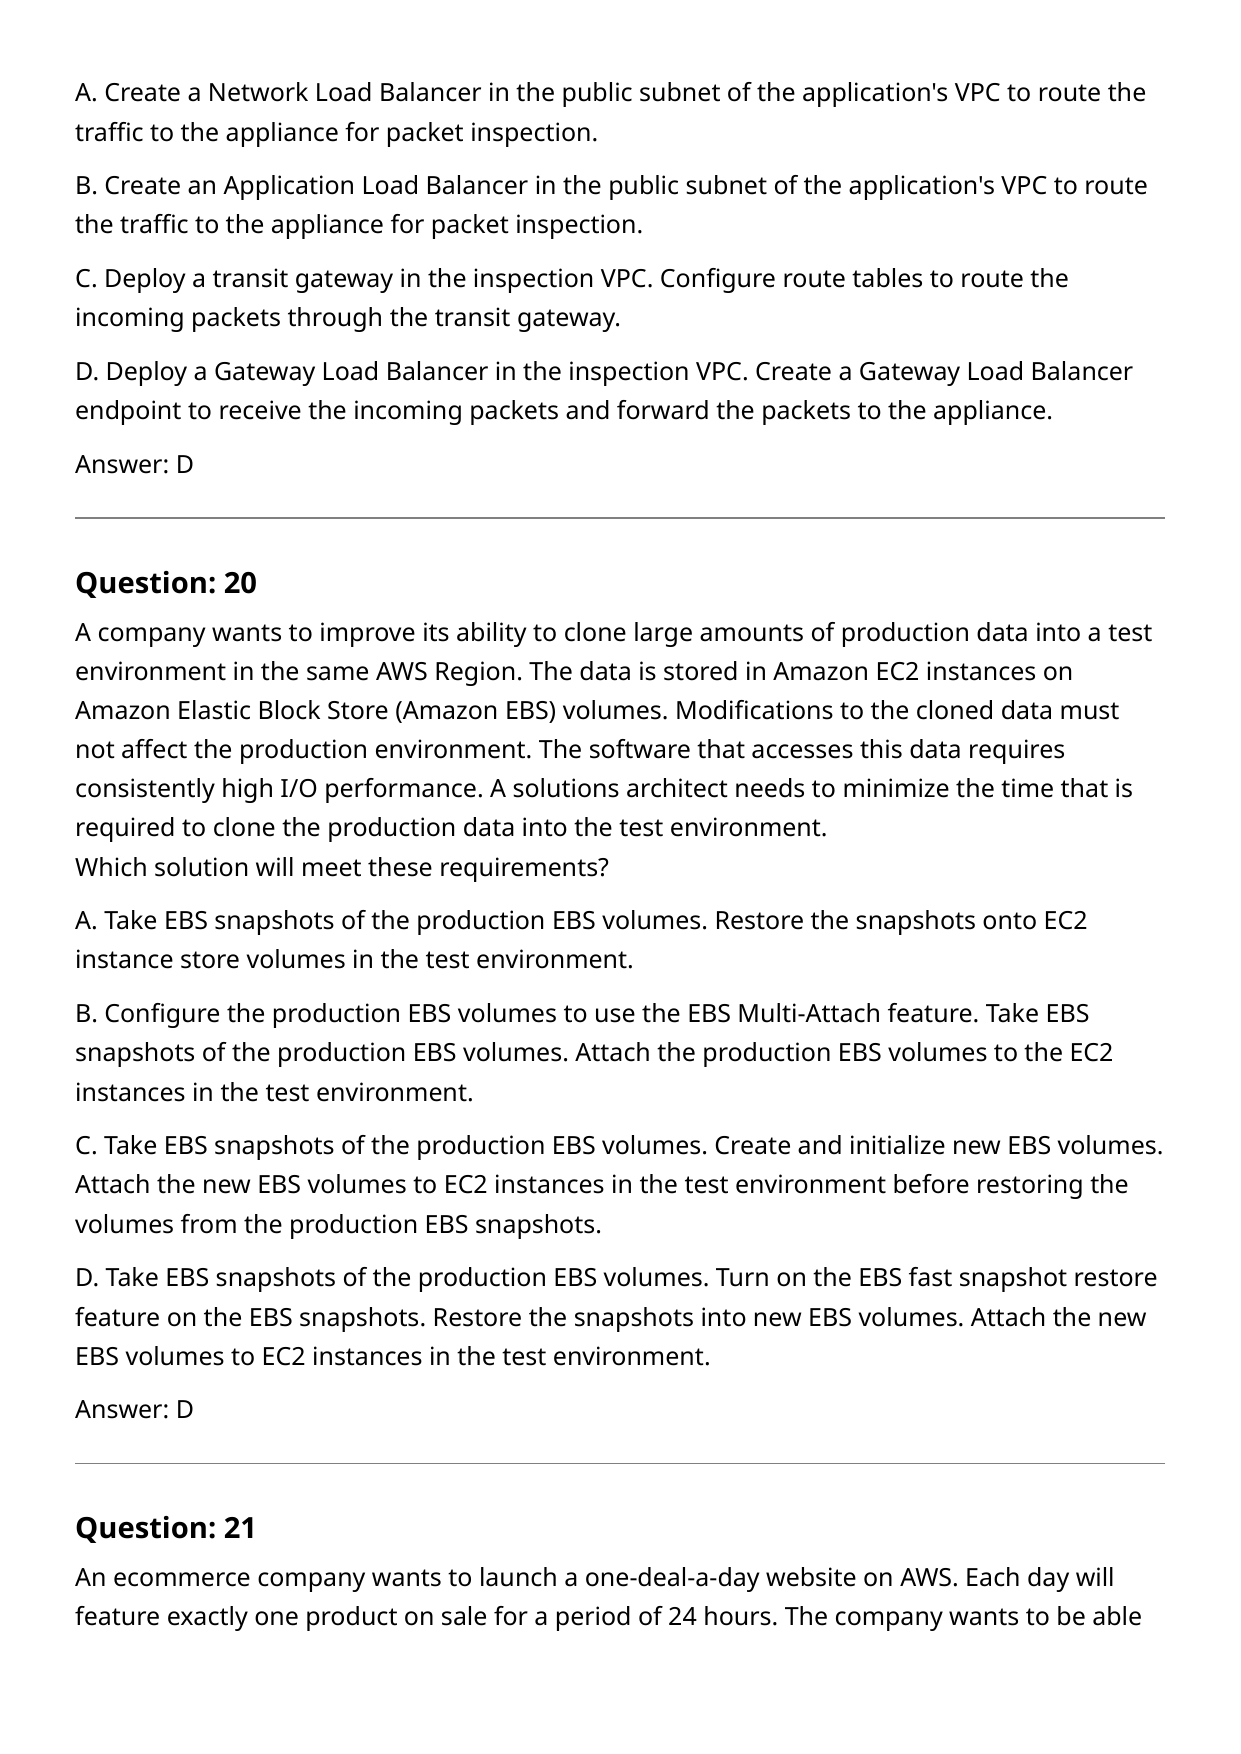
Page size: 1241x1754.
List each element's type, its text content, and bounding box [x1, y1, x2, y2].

text Answer: D [75, 1392, 1165, 1426]
text B. Configure the production EBS volumes to use the EBS Multi-Attach feature. Take EBS snapshots of the production EBS volumes. Attach the production EBS volumes to the EC2 instances in the test environment. [75, 996, 1165, 1108]
text A company wants to improve its ability to clone large amounts of production data into a test environment in the same AWS Region. The data is stored in Amazon EC2 instances on Amazon Elastic Block Store (Amazon EBS) volumes. Modifications to the cloned data must not affect the production environment. The software that accesses this data requires consistently high I/O performance. A solutions architect needs to minimize the time that is required to clone the production data into the test environment. Which solution will meet these requirements? [75, 614, 1165, 883]
text D. Deploy a Gateway Load Balancer in the inspection VPC. Create a Gateway Load Balancer endpoint to receive the incoming packets and forward the packets to the appliance. [75, 354, 1165, 427]
text D. Take EBS snapshots of the production EBS volumes. Turn on the EBS fast snapshot restore feature on the EBS snapshots. Restore the snapshots into new EBS volumes. Attach the new EBS volumes to EC2 instances in the test environment. [75, 1260, 1165, 1372]
subtitle Question: 21 [75, 1507, 1165, 1547]
text C. Deploy a transit gateway in the inspection VPC. Configure route tables to route the incoming packets through the transit gateway. [75, 261, 1165, 334]
text A. Take EBS snapshots of the production EBS volumes. Restore the snapshots onto EC2 instance store volumes in the test environment. [75, 903, 1165, 976]
subtitle Question: 20 [75, 562, 1165, 602]
text An ecommerce company wants to launch a one-deal-a-day website on AWS. Each day will feature exactly one product on sale for a period of 24 hours. The company wants to be able [75, 1559, 1165, 1633]
text B. Create an Application Load Balancer in the public subnet of the application's VPC to route the traffic to the appliance for packet inspection. [75, 168, 1165, 241]
text Answer: D [75, 447, 1165, 481]
text A. Create a Network Load Balancer in the public subnet of the application's VPC to route the traffic to the appliance for packet inspection. [75, 75, 1165, 148]
text C. Take EBS snapshots of the production EBS volumes. Create and initialize new EBS volumes. Attach the new EBS volumes to EC2 instances in the test environment before restoring the volumes from the production EBS snapshots. [75, 1128, 1165, 1240]
